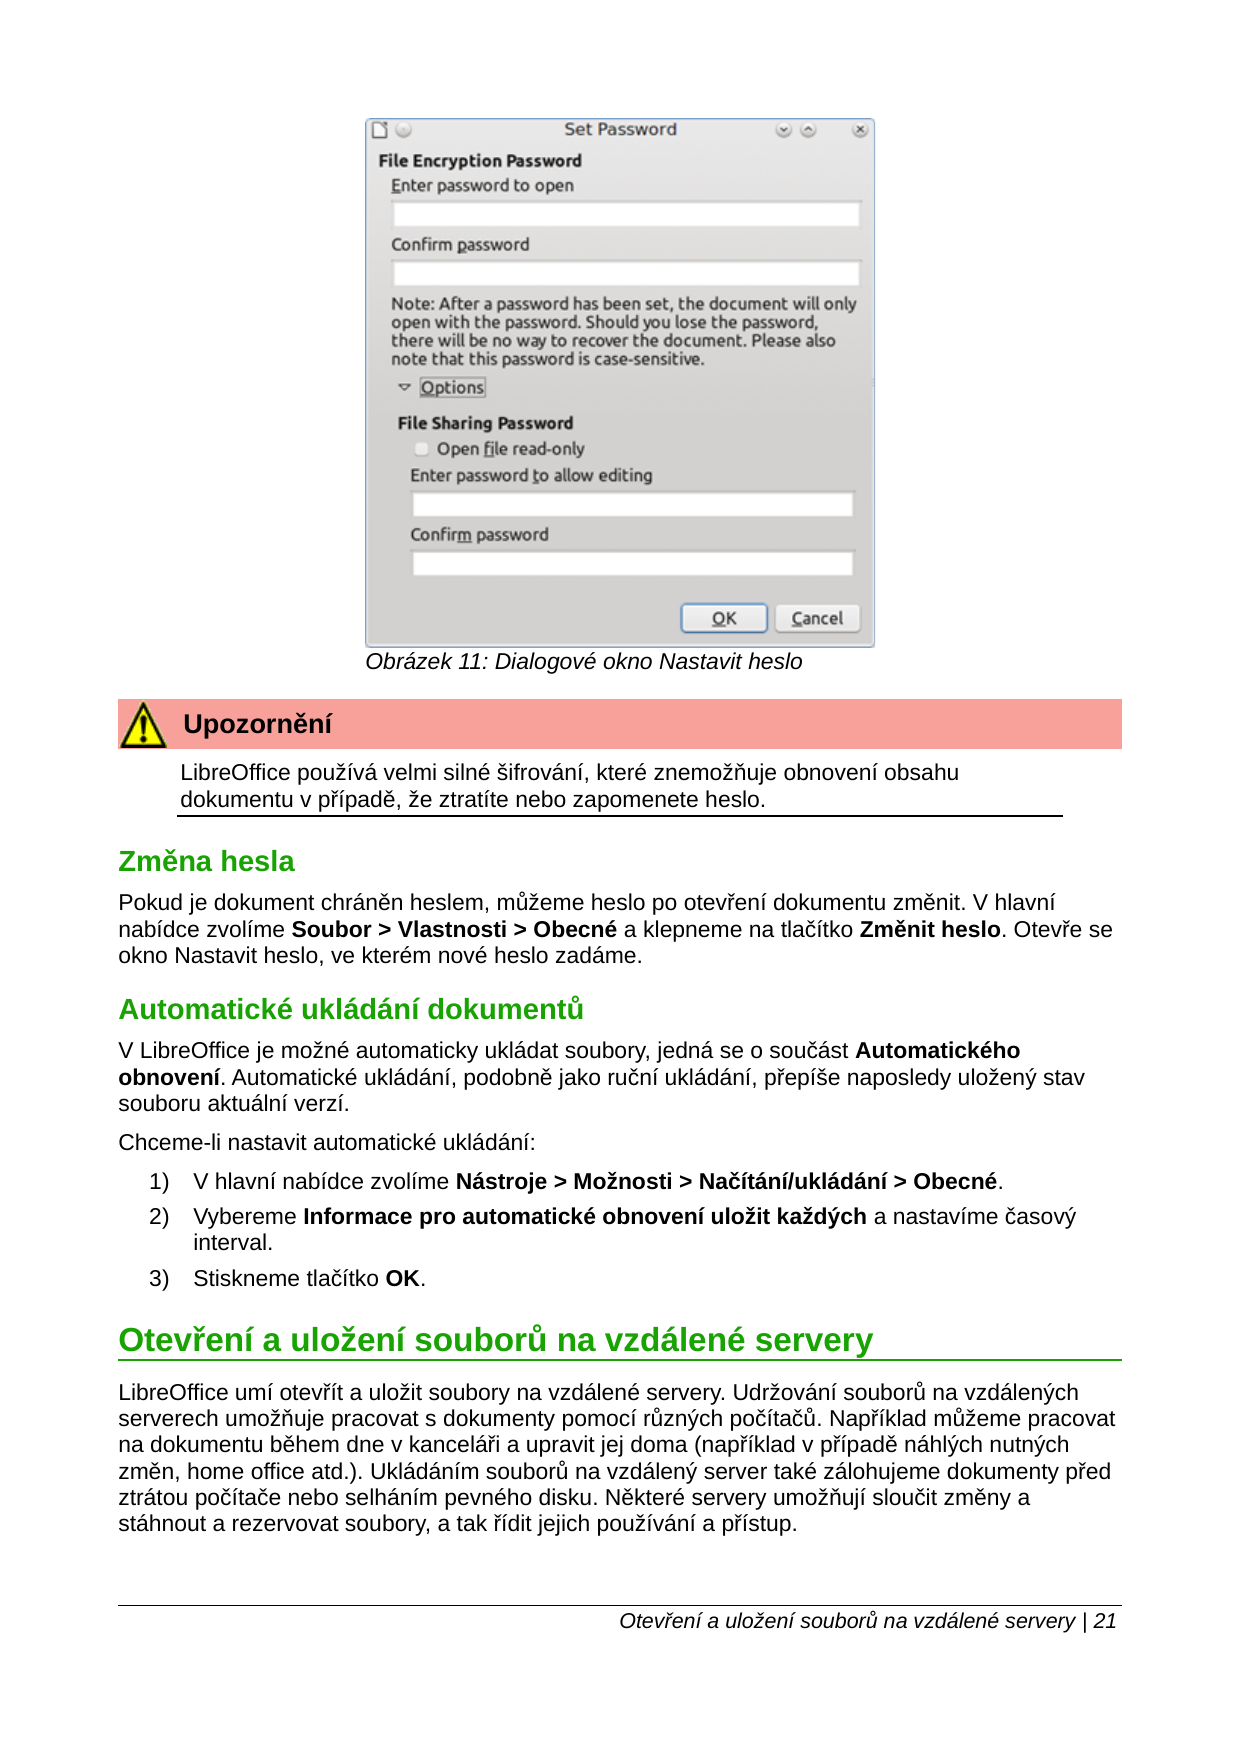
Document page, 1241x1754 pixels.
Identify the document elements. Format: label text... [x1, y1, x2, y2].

subtitle Upozornění [118, 699, 1122, 749]
list V hlavní nabídce zvolíme Nástroje > Možnosti > Načítání/ukládání > Obecné. [169, 1168, 1122, 1194]
list Stiskneme tlačítko OK. [169, 1264, 1122, 1291]
text LibreOffice umí otevřít a uložit soubory na vzdálené servery. Udržování souborů na vzdálených serverech umožňuje pracovat s dokumenty pomocí různých počítačů. Například můžeme pracovat na dokumentu během dne v kanceláři a upravit jej doma (například v případě náhlých nutných změn, home office atd.). Ukládáním souborů na vzdálený server také zálohujeme dokumenty před ztrátou počítače nebo selháním pevného disku. Některé servery umožňují sloučit změny a stáhnout a rezervovat soubory, a tak řídit jejich používání a přístup. [118, 1379, 1122, 1537]
text Chceme-li nastavit automatické ukládání: [118, 1129, 1122, 1155]
picture [119, 700, 167, 748]
picture [365, 118, 876, 648]
text V LibreOffice je možné automaticky ukládat soubory, jedná se o součást Automatického obnovení. Automatické ukládání, podobně jako ruční ukládání, přepíše naposledy uložený stav souboru aktuální verzí. [118, 1037, 1122, 1116]
subtitle Automatické ukládání dokumentů [118, 992, 1122, 1026]
list Vybereme Informace pro automatické obnovení uložit každých a nastavíme časový interval. [169, 1203, 1122, 1256]
text Obrázek 11: Dialogové okno Nastavit heslo [365, 648, 875, 674]
text LibreOffice používá velmi silné šifrování, které znemožňuje obnovení obsahu dokumentu v případě, že ztratíte nebo zapomenete heslo. [177, 756, 1063, 815]
text Pokud je dokument chráněn heslem, můžeme heslo po otevření dokumentu změnit. V hlavní nabídce zvolíme Soubor > Vlastnosti > Obecné a klepneme na tlačítko Změnit heslo. Otevře se okno Nastavit heslo, ve kterém nové heslo zadáme. [118, 889, 1122, 968]
subtitle Otevření a uložení souborů na vzdálené servery [118, 1320, 1122, 1359]
subtitle Změna hesla [118, 844, 1122, 878]
